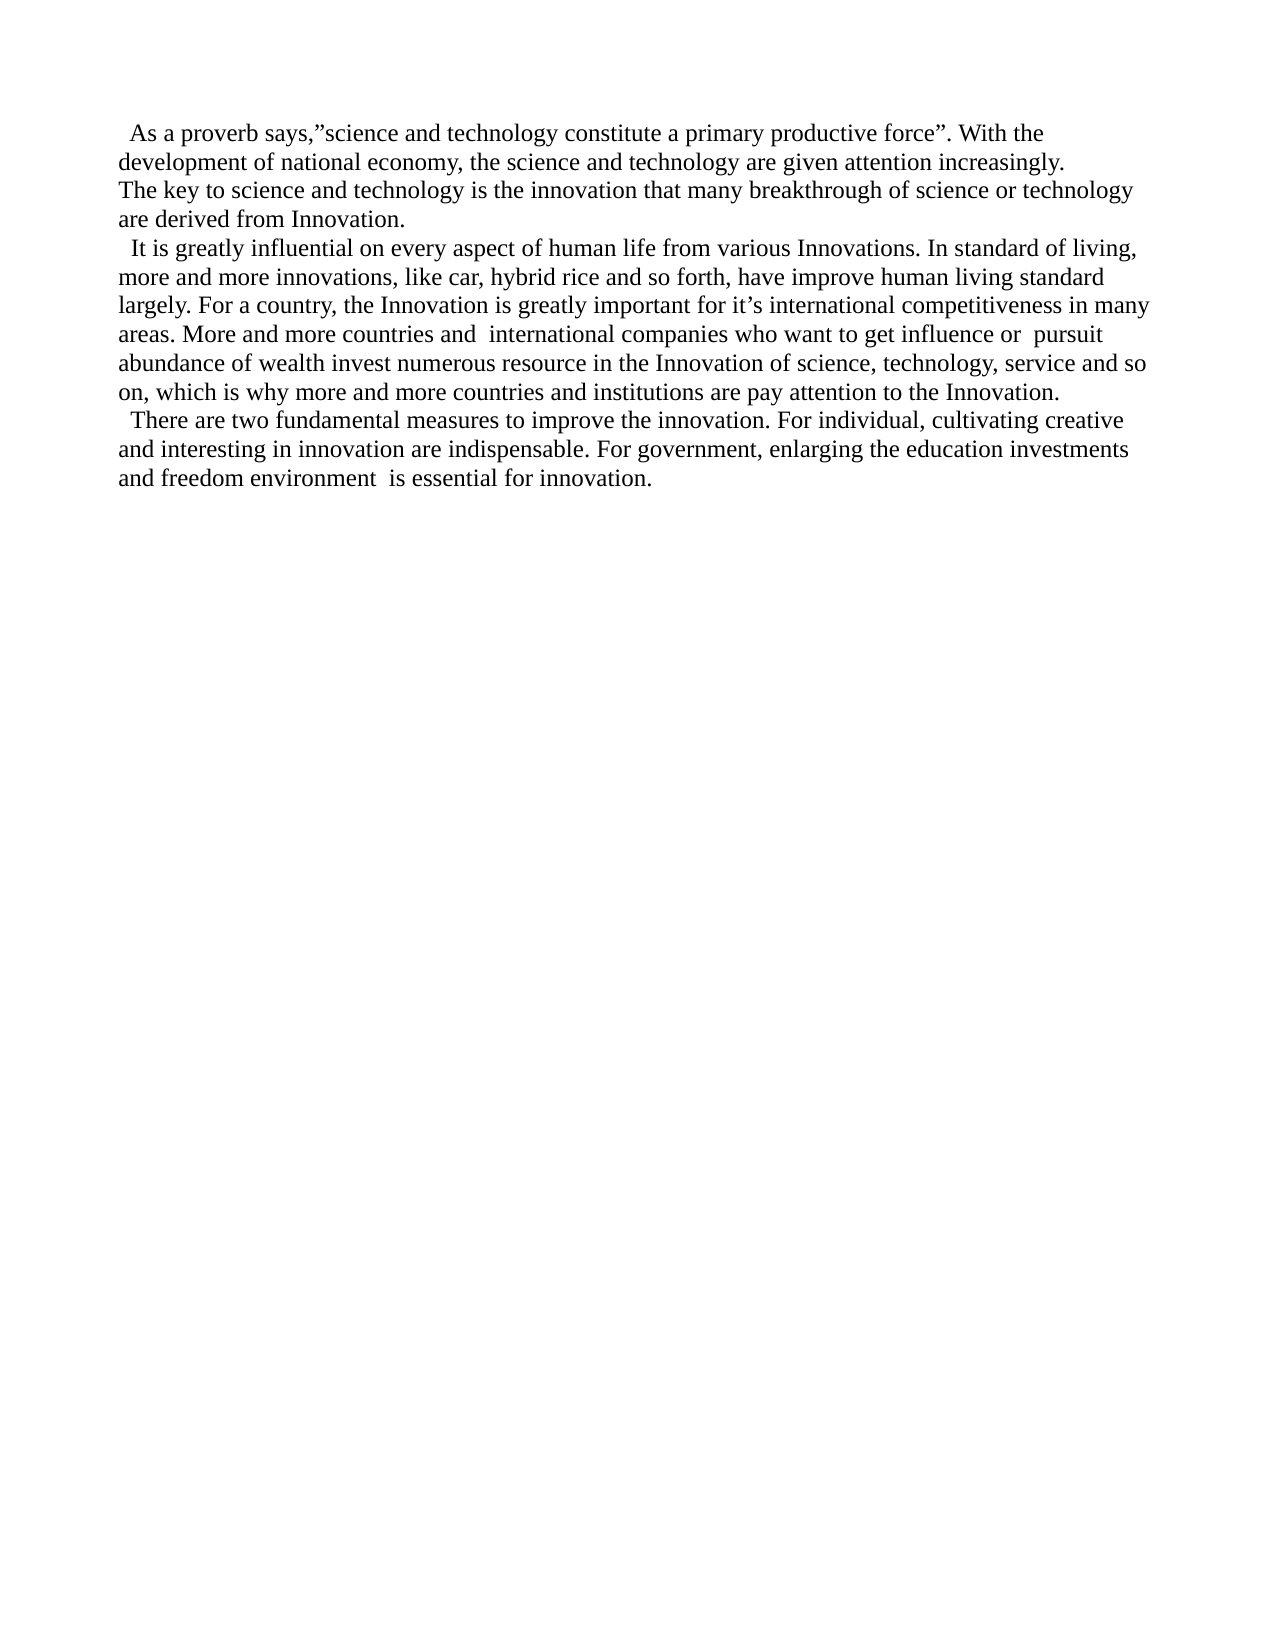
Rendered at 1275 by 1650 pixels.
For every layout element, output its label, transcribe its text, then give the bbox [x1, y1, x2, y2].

text The key to science and technology is the innovation that many breakthrough of science or technology [118, 176, 1157, 204]
text As a proverb says,”science and technology constitute a primary productive force”. With the development of national economy, the science and technology are given attention increasingly. [118, 118, 1157, 176]
text are derived from Innovation. [118, 204, 1157, 233]
text It is greatly influential on every aspect of human life from various Innovations. In standard of living, more and more innovations, like car, hybrid rice and so forth, have improve human living standard largely. For a country, the Innovation is greatly important for it’s international competitiveness in many areas. More and more countries and international companies who want to get influence or pursuit abundance of wealth invest numerous resource in the Innovation of science, technology, service and so on, which is why more and more countries and institutions are pay attention to the Innovation. [118, 233, 1157, 406]
text There are two fundamental measures to improve the innovation. For individual, cultivating creative and interesting in innovation are indispensable. For government, enlarging the education investments and freedom environment is essential for innovation. [118, 406, 1157, 492]
